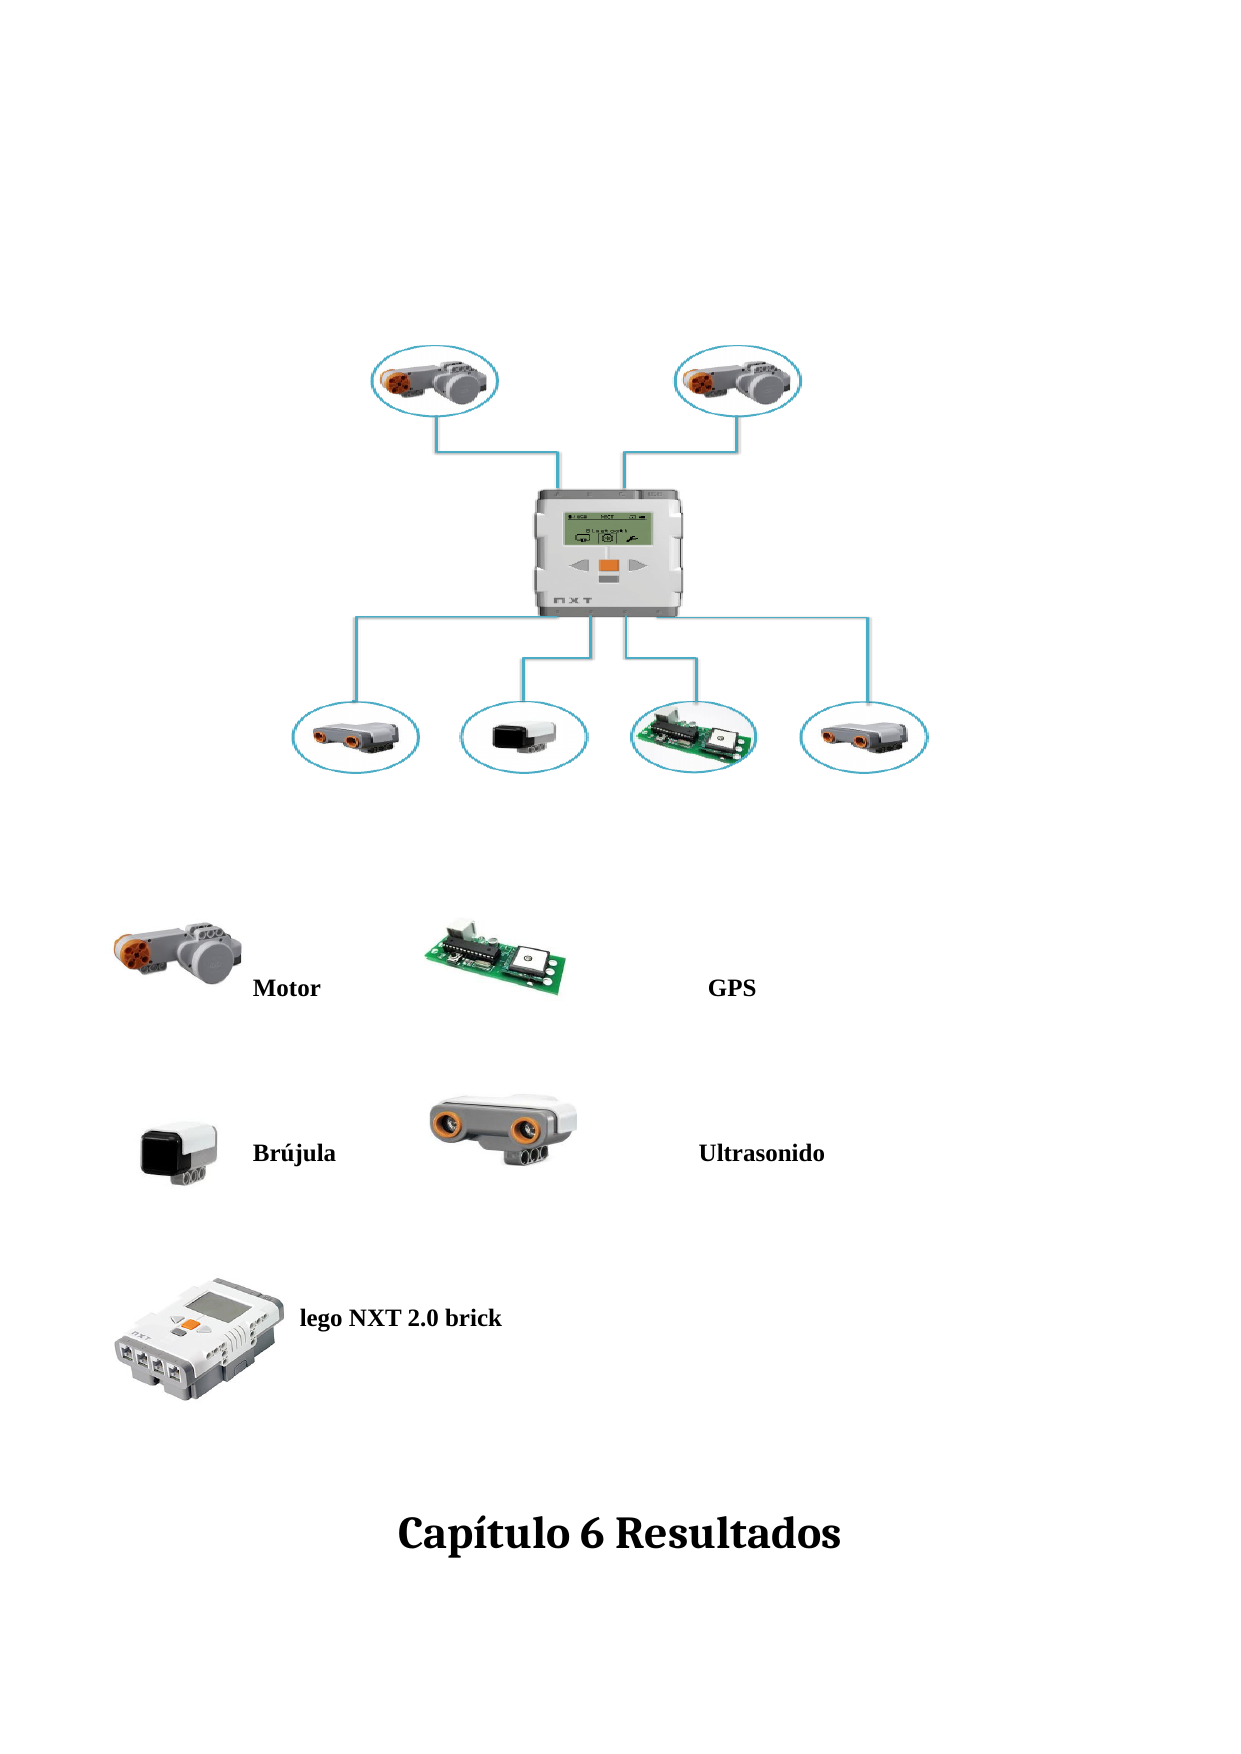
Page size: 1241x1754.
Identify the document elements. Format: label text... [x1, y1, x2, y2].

text Brújula [253, 1138, 428, 1166]
text Capítulo 6 Resultados [177, 1507, 1063, 1560]
text Ultrasonido [577, 1138, 1063, 1166]
text Motor [177, 973, 423, 1001]
text lego NXT 2.0 brick [288, 1303, 1063, 1331]
text GPS [567, 973, 1063, 1001]
